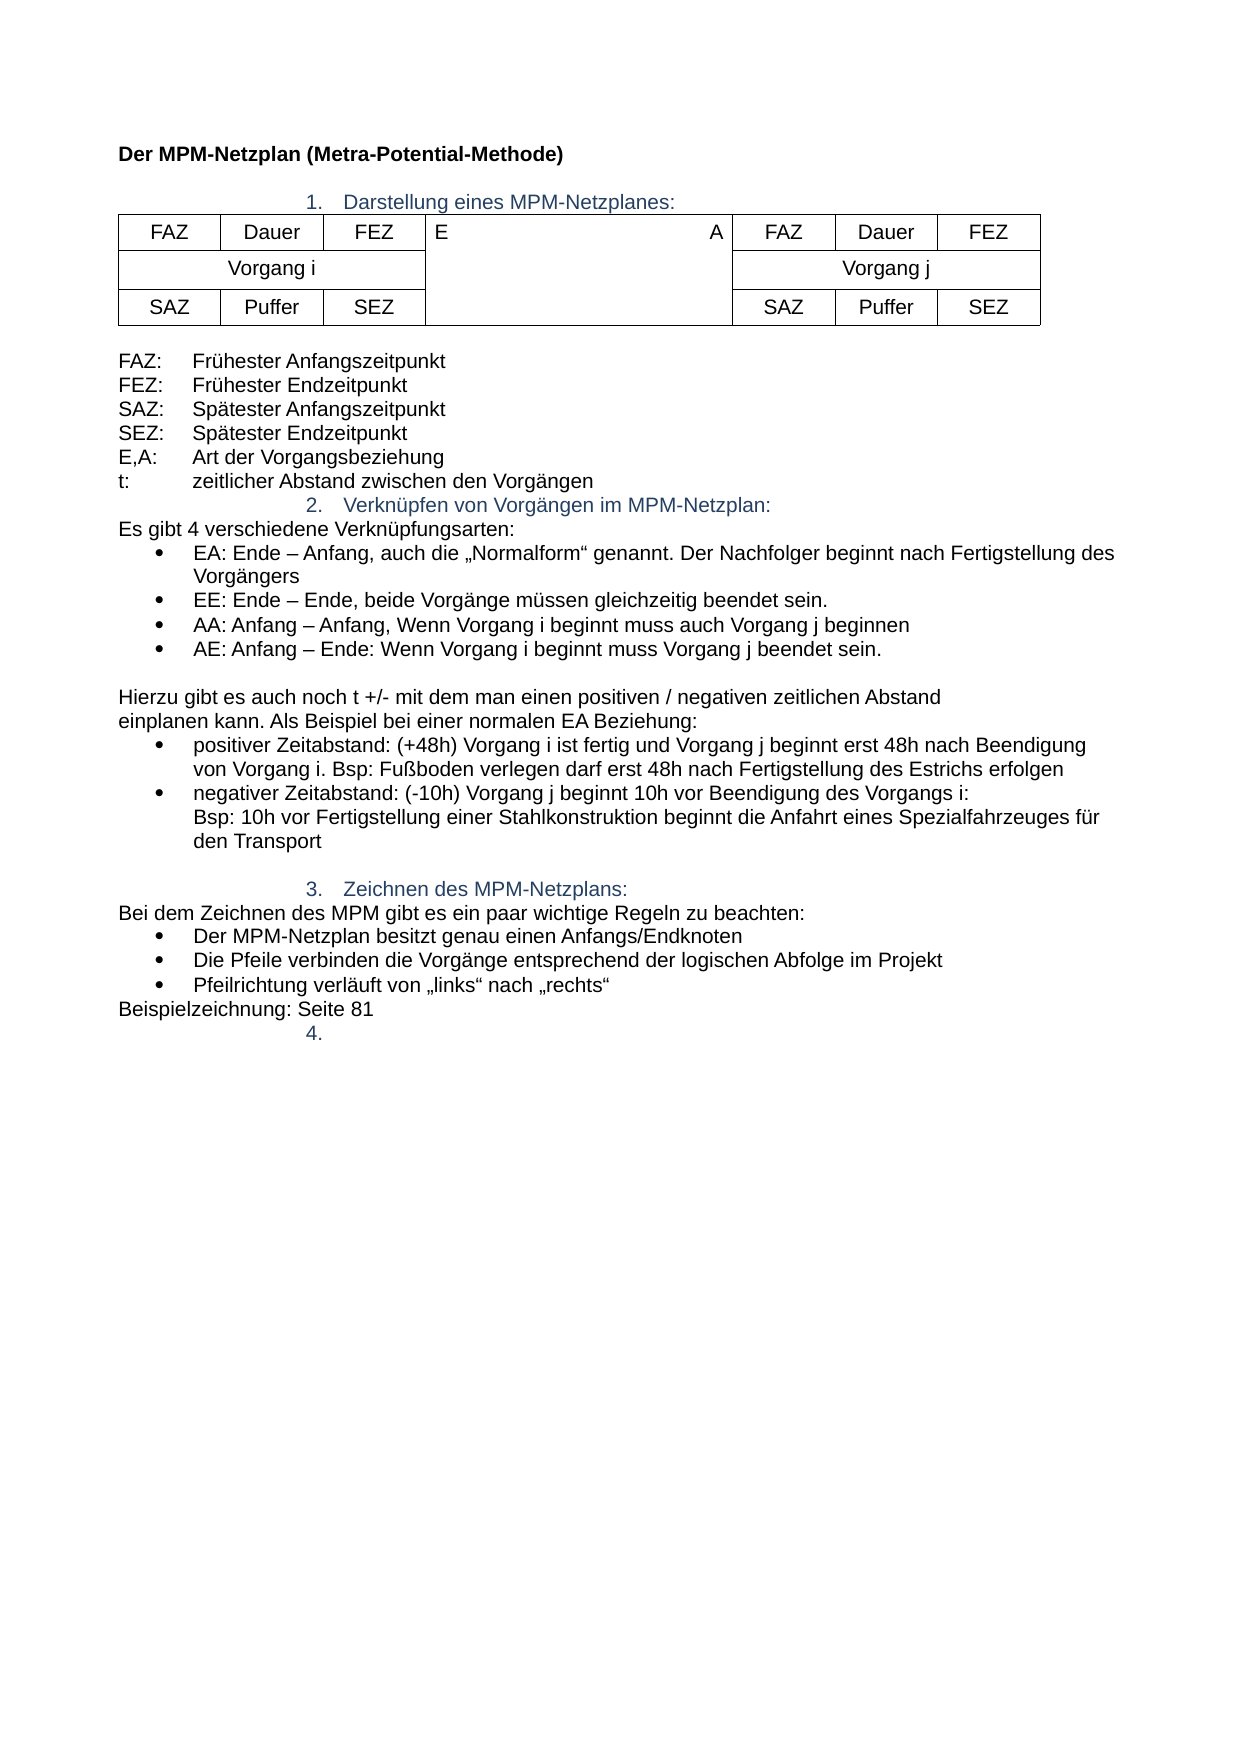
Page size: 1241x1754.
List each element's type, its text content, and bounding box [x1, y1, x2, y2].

text Es gibt 4 verschiedene Verknüpfungsarten: [118, 516, 1122, 540]
text t: zeitlicher Abstand zwischen den Vorgängen [118, 468, 1122, 492]
list negativer Zeitabstand: (-10h) Vorgang j beginnt 10h vor Beendigung des Vorgangs i: Bsp: 10h vor Fertigstellung einer Stahlkonstruktion beginnt die Anfahrt eines Spezialfahrzeuges für den Transport [156, 780, 1122, 852]
table_header E A [426, 215, 732, 324]
table_header FAZ [733, 215, 835, 249]
list EE: Ende – Ende, beide Vorgänge müssen gleichzeitig beendet sein. [156, 588, 1122, 612]
table_header FEZ [938, 215, 1040, 249]
table_header Dauer [836, 215, 937, 249]
text Hierzu gibt es auch noch t +/- mit dem man einen positiven / negativen zeitlichen Abstand [118, 684, 1122, 708]
text FEZ: Frühester Endzeitpunkt [118, 373, 1122, 397]
table_cell Puffer [836, 290, 937, 324]
list positiver Zeitabstand: (+48h) Vorgang i ist fertig und Vorgang j beginnt erst 48h nach Beendigung von Vorgang i. Bsp: Fußboden verlegen darf erst 48h nach Fertigstellung des Estrichs erfolgen [156, 732, 1122, 780]
table_cell SEZ [938, 290, 1040, 324]
subtitle Zeichnen des MPM-Netzplans: [306, 876, 1122, 900]
text E,A: Art der Vorgangsbeziehung [118, 444, 1122, 468]
table_cell SEZ [324, 290, 425, 324]
subtitle Darstellung eines MPM-Netzplanes: [306, 190, 1122, 214]
table_header FEZ [324, 215, 425, 249]
list Pfeilrichtung verläuft von „links“ nach „rechts“ [156, 972, 1122, 996]
table_cell SAZ [733, 290, 835, 324]
list Die Pfeile verbinden die Vorgänge entsprechend der logischen Abfolge im Projekt [156, 948, 1122, 972]
subtitle Verknüpfen von Vorgängen im MPM-Netzplan: [306, 492, 1122, 516]
table_cell SAZ [119, 290, 220, 324]
list AA: Anfang – Anfang, Wenn Vorgang i beginnt muss auch Vorgang j beginnen [156, 612, 1122, 636]
list AE: Anfang – Ende: Wenn Vorgang i beginnt muss Vorgang j beendet sein. [156, 636, 1122, 684]
text Beispielzeichnung: Seite 81 [118, 996, 1122, 1020]
text einplanen kann. Als Beispiel bei einer normalen EA Beziehung: [118, 708, 1122, 732]
table_header FAZ [119, 215, 220, 249]
table_cell Vorgang j [733, 251, 1040, 289]
text Bei dem Zeichnen des MPM gibt es ein paar wichtige Regeln zu beachten: [118, 900, 1122, 924]
list EA: Ende – Anfang, auch die „Normalform“ genannt. Der Nachfolger beginnt nach Fertigstellung des Vorgängers [156, 540, 1122, 588]
text SEZ: Spätester Endzeitpunkt [118, 421, 1122, 444]
subtitle Der MPM-Netzplan (Metra-Potential-Methode) [118, 142, 1122, 166]
table_cell Puffer [221, 290, 323, 324]
list Der MPM-Netzplan besitzt genau einen Anfangs/Endknoten [156, 924, 1122, 948]
text SAZ: Spätester Anfangszeitpunkt [118, 397, 1122, 421]
text FAZ: Frühester Anfangszeitpunkt [118, 349, 1122, 373]
table_cell Vorgang i [119, 251, 425, 289]
table_header Dauer [221, 215, 323, 249]
